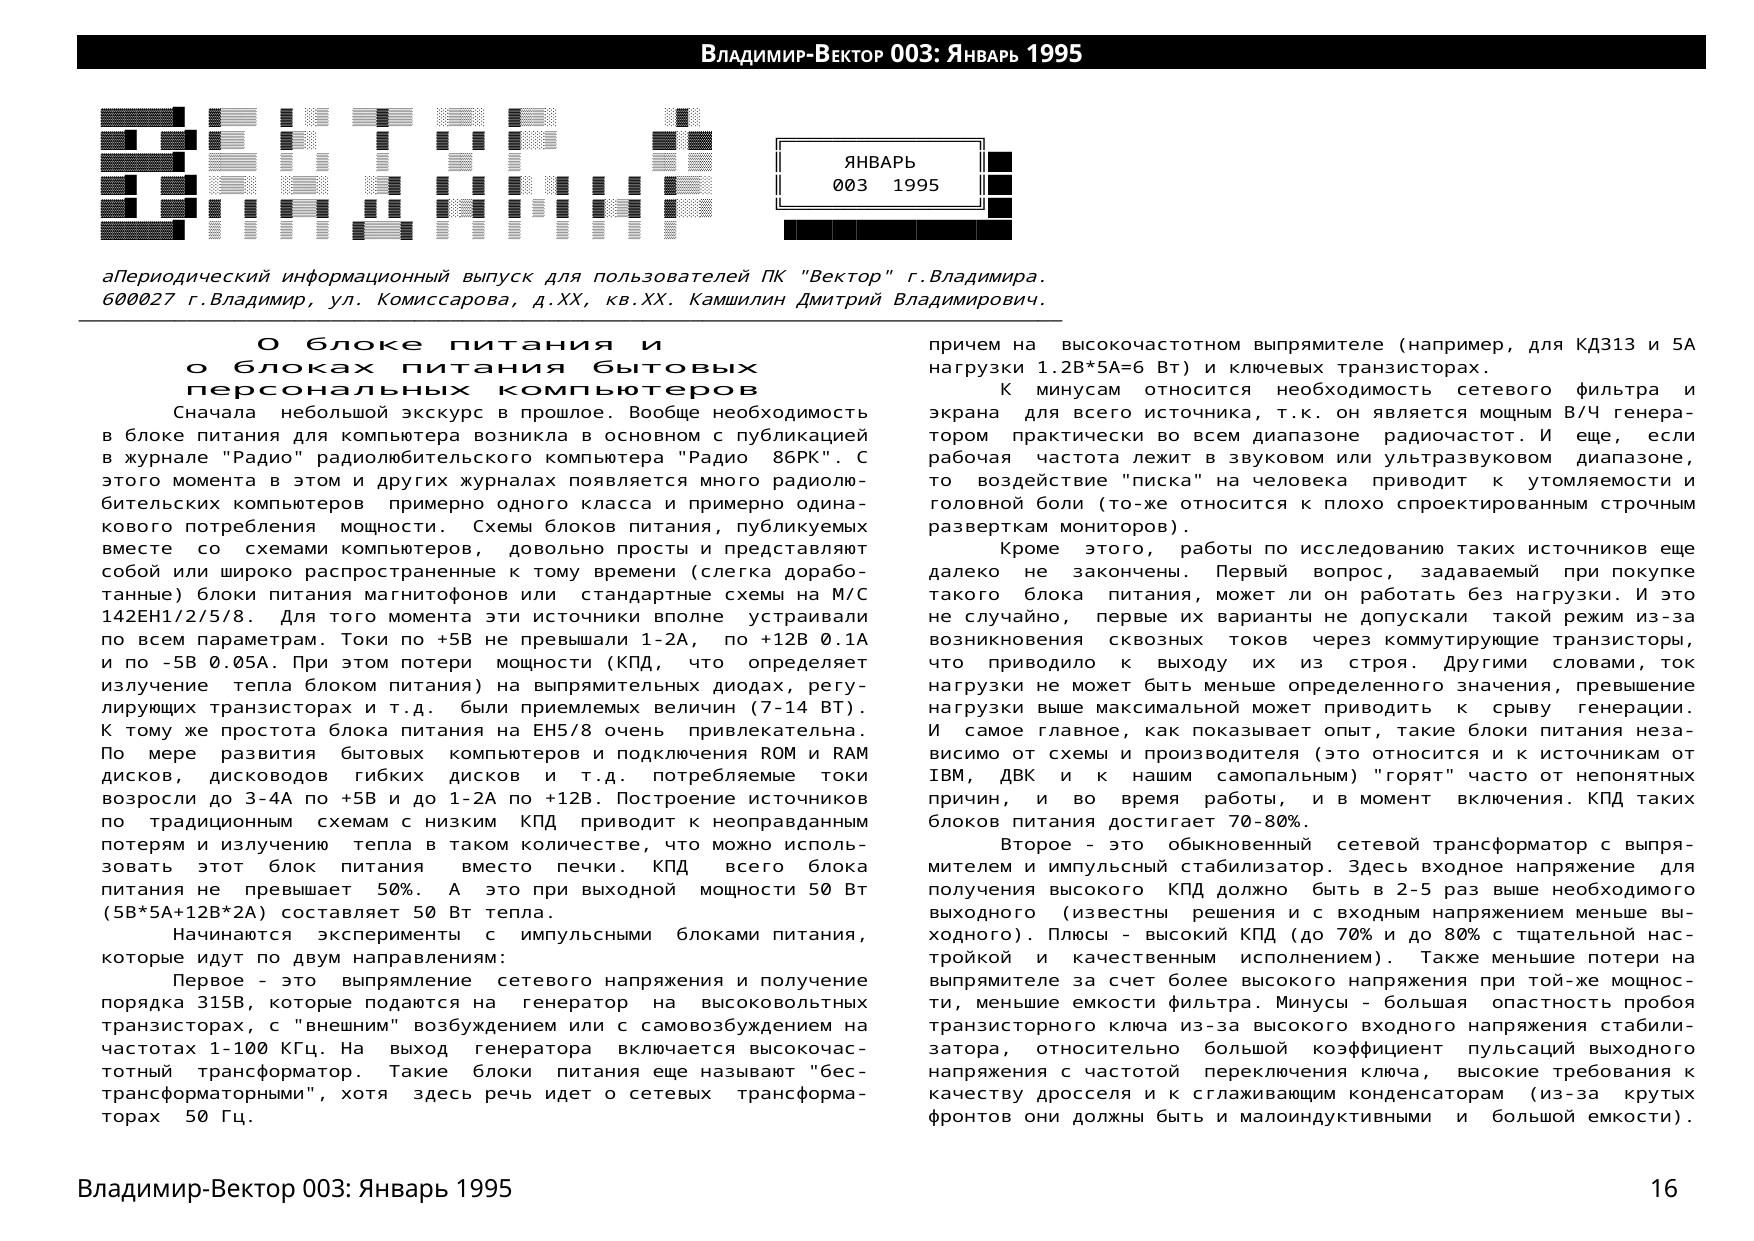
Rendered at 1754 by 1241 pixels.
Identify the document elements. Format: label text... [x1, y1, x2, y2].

text и по -5В 0.05А. При этом потери мощности (КПД, что определяет что приводило к выходу их из строя. Другими словами, ток [77, 651, 1706, 673]
text которые идут по двум направлениям: тройкой и качественным исполнением). Также меньшие потери на [77, 946, 1706, 968]
text аПериодический информационный выпуск для пользователей ПК "Вектор" г.Владимира. [77, 264, 1706, 287]
text 142ЕН1/2/5/8. Для того момента эти источники вполне устраивали не случайно, первые их варианты не допускали такой режим из-за [77, 605, 1706, 628]
text танные) блоки питания магнитофонов или стандартные схемы на М/С такого блока питания, может ли он работать без нагрузки. И это [77, 582, 1706, 605]
text Начинаются эксперименты с импульсными блоками питания, ходного). Плюсы - высокий КПД (до 70% и до 80% с тщательной нас- [77, 923, 1706, 946]
text частотах 1-100 КГц. На выход генератора включается высокочас- затора, относительно большой коэффициент пульсаций выходного [77, 1037, 1706, 1059]
text тотный трансформатор. Такие блоки питания еще называют "бес- напряжения с частотой переключения ключа, высокие требования к [77, 1059, 1706, 1082]
text о блоках питания бытовых нагрузки 1.2В*5А=6 Вт) и ключевых транзисторах. [77, 355, 1706, 378]
text 600027 г.Владимир, ул. Комиссарова, д.XX, кв.XX. Камшилин Дмитрий Владимирович. [77, 287, 1706, 310]
text вместе со схемами компьютеров, довольно просты и представляют Кроме этого, работы по исследованию таких источников еще [77, 537, 1706, 560]
text Сначала небольшой экскурс в прошлое. Вообще необходимость экрана для всего источника, т.к. он является мощным В/Ч генера- [77, 401, 1706, 423]
text ▓▓▓▓▓▓█ ▒ ▒ ▒ ▒ ▓▒▒▒▓ ▒ ▒ ▒ ▒ ▒ ▒ ▒ ███████████████████ [77, 219, 1706, 242]
text ▓▓▓▓▓▓█ ▓▒▒▒ ▓ ░▒ ▒▒▓▒▒ ░▒▒░ ▓▒▒░ ░▓░ [77, 106, 1706, 128]
text транзисторах, с "внешним" возбуждением или с самовозбуждением на транзисторного ключа из-за высокого входного напряжения стабили- [77, 1014, 1706, 1037]
text ▓▓▓▓▓▓█ ▒▒▒▒ ▒ ▒ ▒ ▒▒ ▒ ▒▒ ▒▒ ║ ЯHВАРЬ ║██ [77, 151, 1706, 174]
text ▓▓█ ▓▓█ ▓▒▒ ▓▒░ ▓ ▓ ▓ ▓░░▒ ▓▓░▓▓ ╔════════════════╗ [77, 128, 1706, 151]
text персональных компьютеров К минусам относится необходимость сетевого фильтра и [77, 378, 1706, 401]
text по всем параметрам. Токи по +5В не превышали 1-2А, по +12В 0.1А возникновения сквозных токов через коммутирующие транзисторы, [77, 628, 1706, 651]
text По мере развития бытовых компьютеров и подключения ROM и RAM висимо от схемы и производителя (это относится и к источникам от [77, 741, 1706, 764]
text в блоке питания для компьютера возникла в основном с публикацией тором практически во всем диапазоне радиочастот. И еще, если [77, 423, 1706, 446]
text в журнале "Радио" радиолюбительского компьютера "Радио 86РК". С рабочая частота лежит в звуковом или ультразвуковом диапазоне, [77, 446, 1706, 469]
text порядка 315В, которые подаются на генератор на высоковольтных ти, меньшие емкости фильтра. Минусы - большая опастность пробоя [77, 991, 1706, 1014]
text О блоке питания и причем на высокочастотном выпрямителе (например, для КД313 и 5А [77, 333, 1706, 355]
text возросли до 3-4А по +5В и до 1-2А по +12В. Построение источников причин, и во время работы, и в момент включения. КПД таких [77, 787, 1706, 809]
text собой или широко распространенные к тому времени (слегка дорабо- далеко не закончены. Первый вопрос, задаваемый при покупке [77, 560, 1706, 582]
text ▓▓█ ▓▓█ ░▒▒░ ░▒▒░ ░▒▓ ▓ ▓ ▓░ ░▓ ▓ ▓ ▓▒▒░ ║ 003 1995 ║██ [77, 174, 1706, 196]
subtitle Владимир-Вектор 003: Январь 1995 [77, 35, 1706, 69]
text (5В*5А+12В*2А) составляет 50 Вт тепла. выходного (известны решения и с входным напряжением меньше вы- [77, 900, 1706, 923]
text потерям и излучению тепла в таком количестве, что можно исполь- Второе - это обыкновенный сетевой трансформатор с выпря- [77, 832, 1706, 855]
text питания не превышает 50%. А это при выходной мощности 50 Вт получения высокого КПД должно быть в 2-5 раз выше необходимого [77, 878, 1706, 900]
text кового потребления мощности. Схемы блоков питания, публикуемых разверткам мониторов). [77, 514, 1706, 537]
text зовать этот блок питания вместо печки. КПД всего блока мителем и импульсный стабилизатор. Здесь входное напряжение для [77, 855, 1706, 878]
text этого момента в этом и других журналах появляется много радиолю- то воздействие "писка" на человека приводит к утомляемости и [77, 469, 1706, 492]
text лирующих транзисторах и т.д. были приемлемых величин (7-14 ВТ). нагрузки выше максимальной может приводить к срыву генерации. [77, 696, 1706, 719]
text ▓▓█ ▓▓█ ▓ ▓ ▓▒▒▓ ▓ ▓ ▓░▒▓ ▓ ▒ ▓ ▓░▒▓ ▓░░▒ ╚════════════════╝██ [77, 196, 1706, 219]
text Первое - это выпрямление сетевого напряжения и получение выпрямителе за счет более высокого напряжения при той-же мощнос- [77, 968, 1706, 991]
text трансформаторными", хотя здесь речь идет о сетевых трансформа- качеству дросселя и к сглаживающим конденсаторам (из-за крутых [77, 1082, 1706, 1105]
text бительских компьютеров примерно одного класса и примерно одина- головной боли (то-же относится к плохо спроектированным строчным [77, 492, 1706, 514]
text К тому же простота блока питания на ЕН5/8 очень привлекательна. И самое главное, как показывает опыт, такие блоки питания неза- [77, 719, 1706, 741]
text дисков, дисководов гибких дисков и т.д. потребляемые токи IBM, ДВК и к нашим самопальным) "горят" часто от непонятных [77, 764, 1706, 787]
text излучение тепла блоком питания) на выпрямительных диодах, регу- нагрузки не может быть меньше определенного значения, превышение [77, 673, 1706, 696]
text торах 50 Гц. фронтов они должны быть и малоиндуктивными и большой емкости). [77, 1105, 1706, 1127]
text ────────────────────────────────────────────────────────────────────────────────── [77, 310, 1706, 333]
text по традиционным схемам с низким КПД приводит к неоправданным блоков питания достигает 70-80%. [77, 809, 1706, 832]
